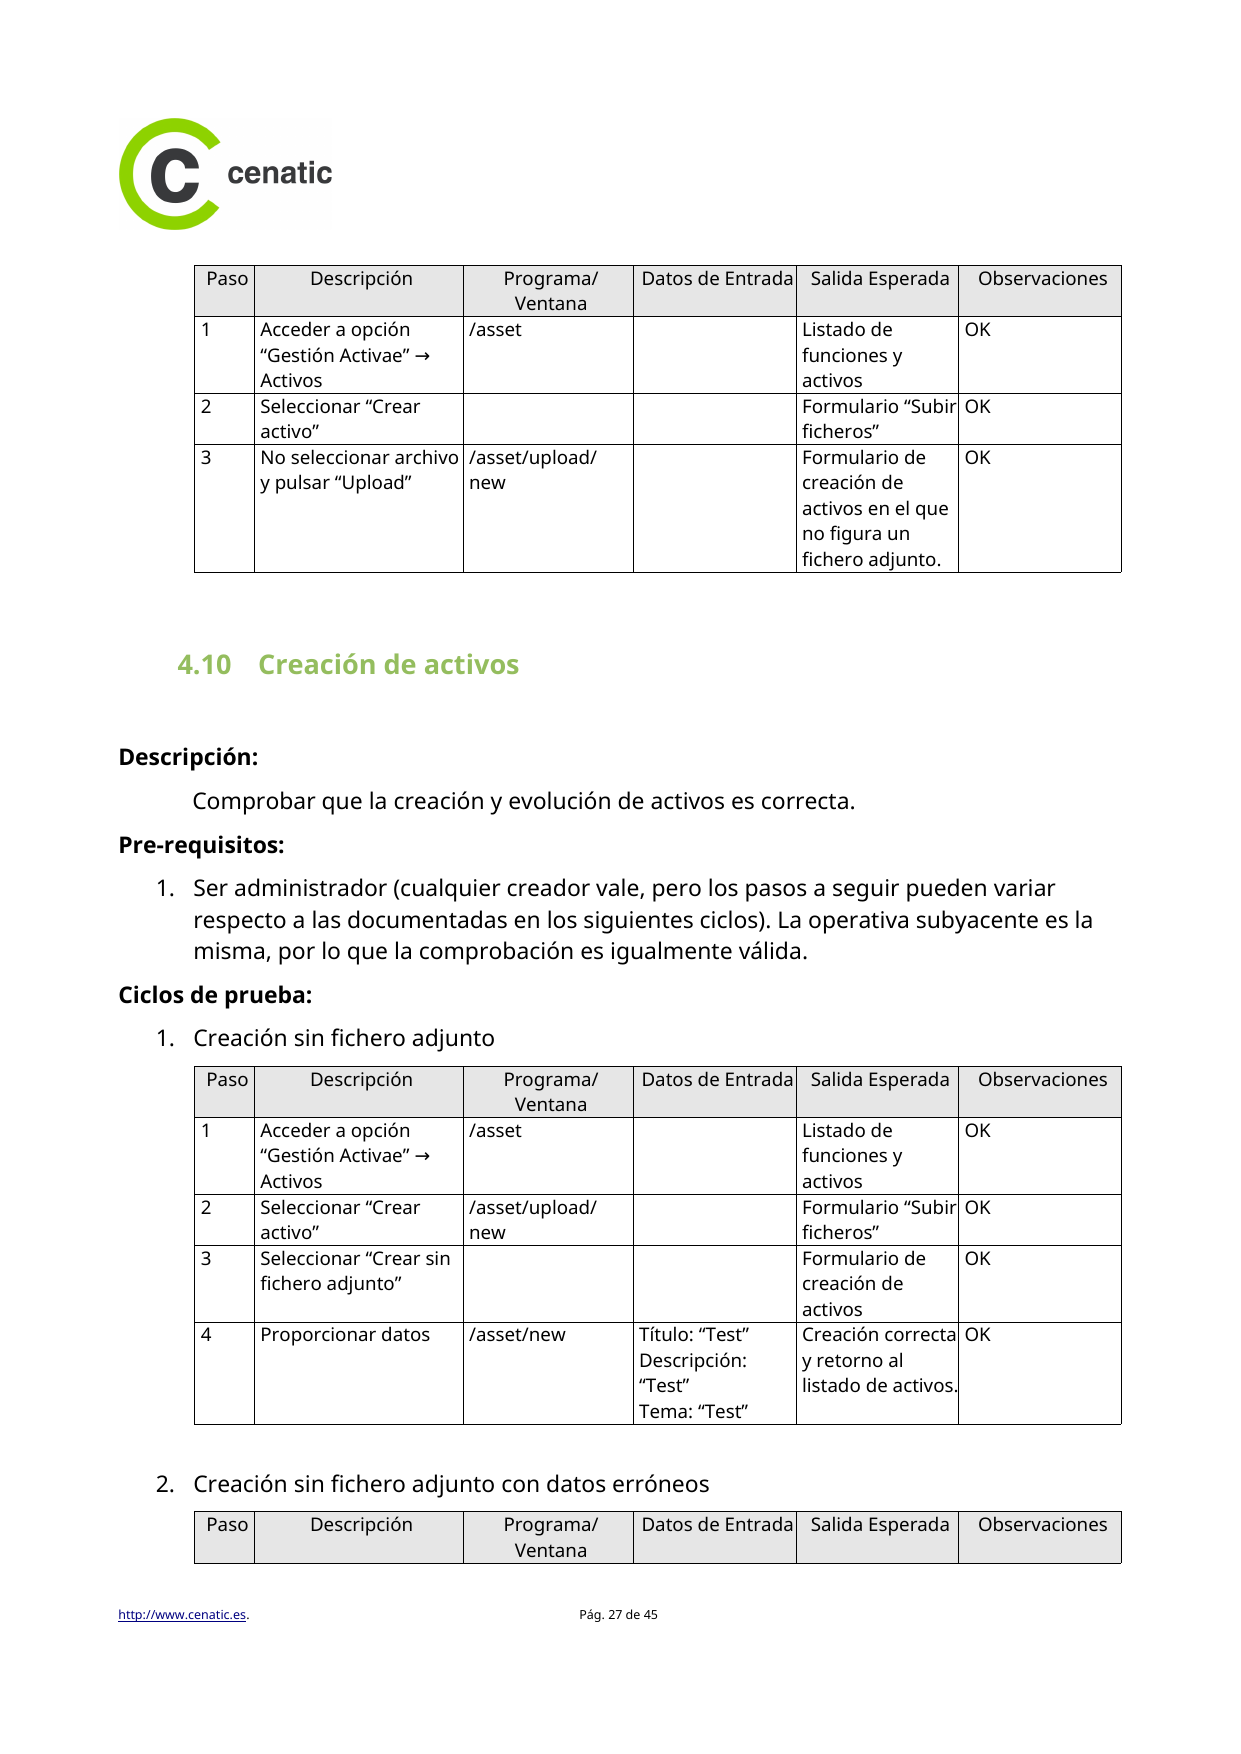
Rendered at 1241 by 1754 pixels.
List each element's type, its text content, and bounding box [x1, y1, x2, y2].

table_cell 3 [195, 1246, 254, 1322]
picture [119, 118, 332, 230]
table_cell Creación correcta y retorno al listado de activos. [797, 1323, 958, 1424]
table_cell [634, 317, 796, 393]
table_cell [634, 445, 796, 572]
list Ser administrador (cualquier creador vale, pero los pasos a seguir pueden variar respecto a las documentadas en los siguientes ciclos). La operativa subyacente es la misma, por lo que la comprobación es igualmente válida. [156, 872, 1122, 966]
table_cell OK [959, 1323, 1121, 1424]
table_cell 2 [195, 1195, 254, 1245]
table_cell Acceder a opción “Gestión Activae” → Activos [255, 1118, 463, 1194]
subtitle Creación de activos [118, 645, 1122, 682]
table_header Observaciones [959, 1067, 1121, 1117]
table_cell OK [959, 1246, 1121, 1322]
table_header Salida Esperada [797, 1512, 958, 1563]
table_cell [634, 394, 796, 444]
table_header Descripción [255, 266, 463, 316]
table_cell [634, 1118, 796, 1194]
table_cell Seleccionar “Crear activo” [255, 394, 463, 444]
table_cell Seleccionar “Crear activo” [255, 1195, 463, 1245]
list Creación sin fichero adjunto con datos erróneos [156, 1468, 1122, 1499]
table_cell /asset/upload/new [464, 445, 633, 572]
text Descripción: [118, 741, 1122, 772]
table_cell /asset/new [464, 1323, 633, 1424]
table_header Observaciones [959, 1512, 1121, 1563]
table_cell /asset [464, 317, 633, 393]
text Comprobar que la creación y evolución de activos es correcta. [192, 785, 1122, 816]
table_cell 3 [195, 445, 254, 572]
table_cell OK [959, 1195, 1121, 1245]
table_header Datos de Entrada [634, 1067, 796, 1117]
table_cell Formulario “Subir ficheros” [797, 1195, 958, 1245]
table_cell Listado de funciones y activos [797, 1118, 958, 1194]
table_cell Formulario de creación de activos [797, 1246, 958, 1322]
table_header Programa/Ventana [464, 1512, 633, 1563]
table_cell OK [959, 317, 1121, 393]
table_cell 1 [195, 1118, 254, 1194]
table_cell Formulario “Subir ficheros” [797, 394, 958, 444]
table_header Observaciones [959, 266, 1121, 316]
table_header Paso [195, 266, 254, 316]
table_cell Listado de funciones y activos [797, 317, 958, 393]
table_header Datos de Entrada [634, 266, 796, 316]
table_cell No seleccionar archivo y pulsar “Upload” [255, 445, 463, 572]
table_cell Acceder a opción “Gestión Activae” → Activos [255, 317, 463, 393]
table_cell Proporcionar datos [255, 1323, 463, 1424]
table_header Salida Esperada [797, 1067, 958, 1117]
table_cell [464, 1246, 633, 1322]
table_cell /asset [464, 1118, 633, 1194]
table_cell /asset/upload/new [464, 1195, 633, 1245]
table_header Programa/Ventana [464, 1067, 633, 1117]
table_cell OK [959, 394, 1121, 444]
table_cell 4 [195, 1323, 254, 1424]
text Pre-requisitos: [118, 828, 1122, 860]
list Creación sin fichero adjunto [156, 1022, 1122, 1053]
table_header Paso [195, 1067, 254, 1117]
table_cell OK [959, 1118, 1121, 1194]
table_header Descripción [255, 1067, 463, 1117]
table_cell [634, 1246, 796, 1322]
table_cell OK [959, 445, 1121, 572]
text Ciclos de prueba: [118, 978, 1122, 1010]
table_cell Formulario de creación de activos en el que no figura un fichero adjunto. [797, 445, 958, 572]
table_header Paso [195, 1512, 254, 1563]
table_cell Título: “Test” Descripción: “Test” Tema: “Test” [634, 1323, 796, 1424]
table_header Descripción [255, 1512, 463, 1563]
table_cell 2 [195, 394, 254, 444]
table_cell 1 [195, 317, 254, 393]
table_cell Seleccionar “Crear sin fichero adjunto” [255, 1246, 463, 1322]
table_header Programa/Ventana [464, 266, 633, 316]
table_cell [634, 1195, 796, 1245]
table_cell [464, 394, 633, 444]
table_header Salida Esperada [797, 266, 958, 316]
table_header Datos de Entrada [634, 1512, 796, 1563]
